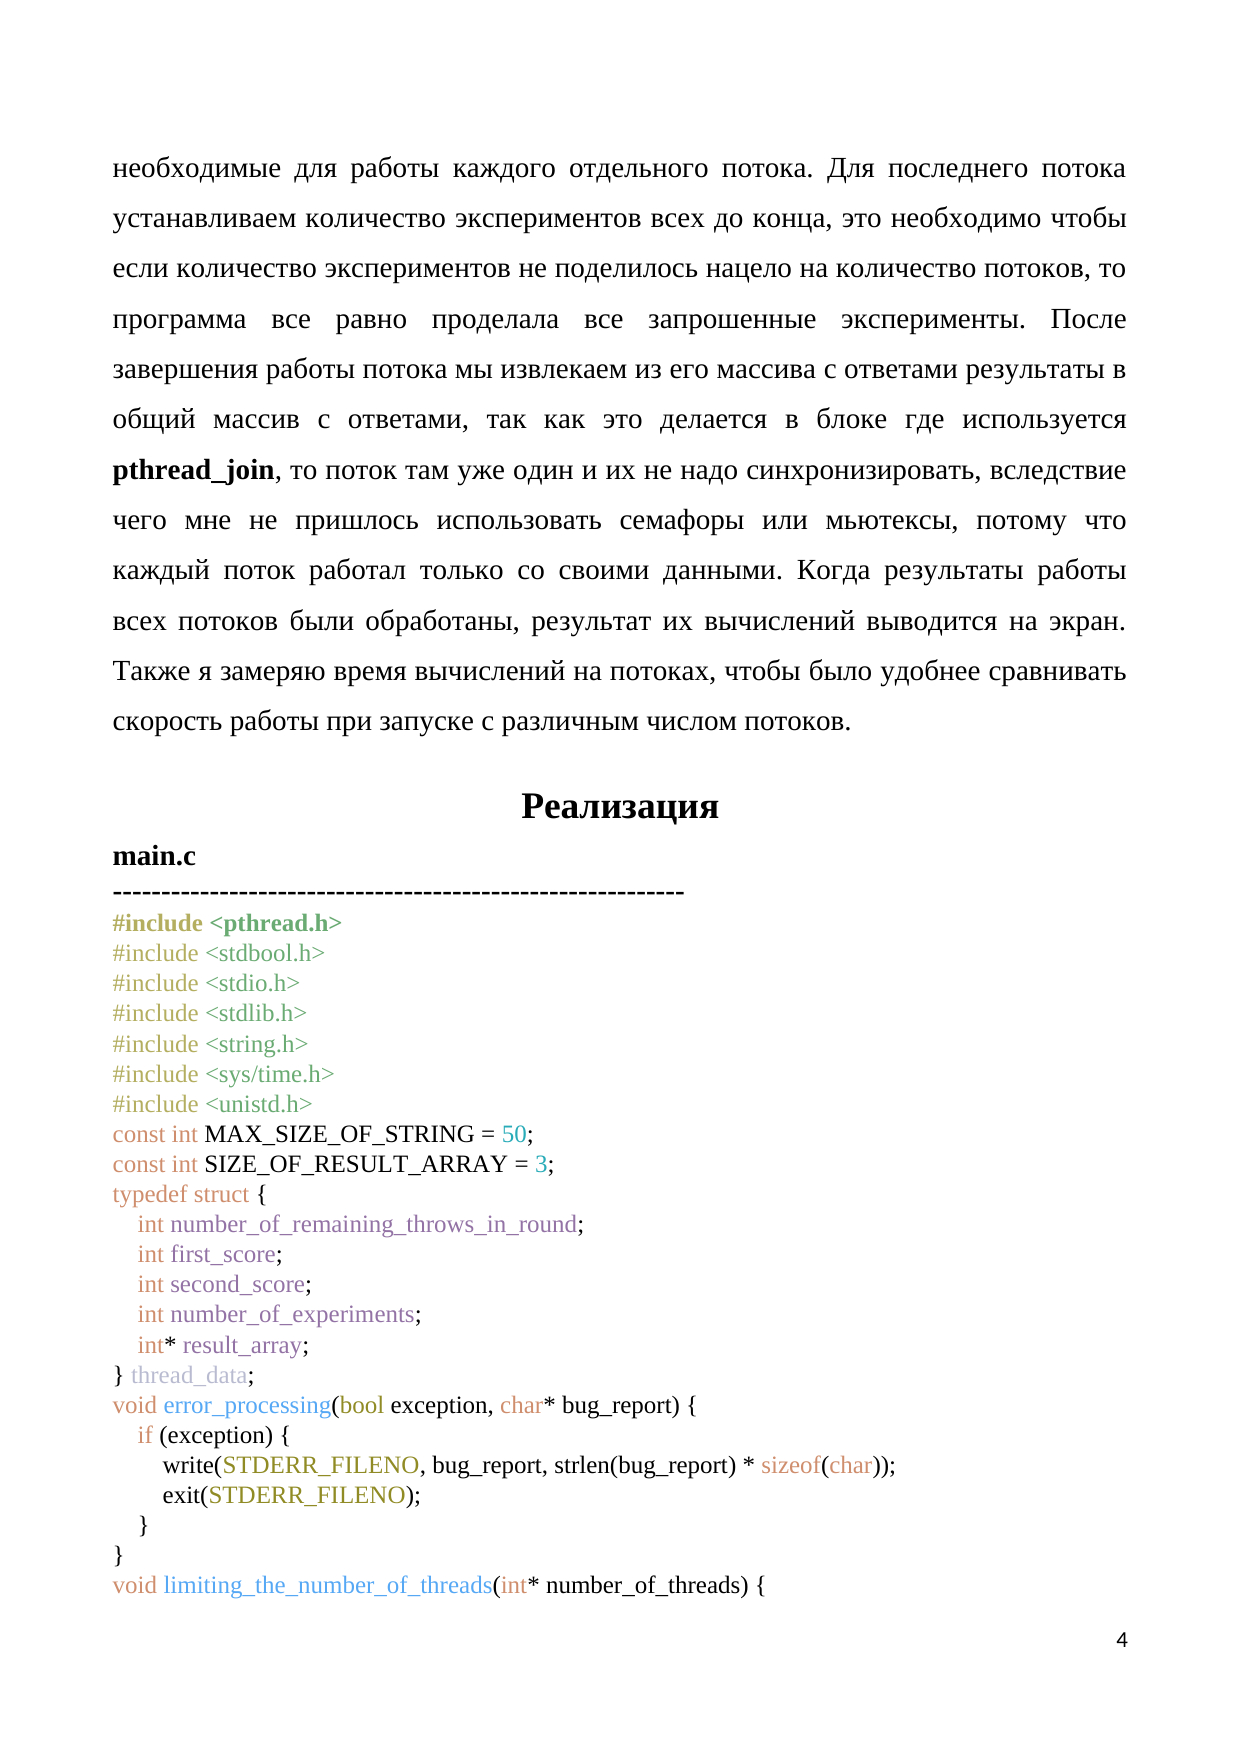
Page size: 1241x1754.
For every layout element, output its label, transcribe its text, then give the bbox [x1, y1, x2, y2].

text void error_processing(bool exception, char* bug_report) { [112, 1390, 1128, 1419]
text void limiting_the_number_of_threads(int* number_of_threads) { [112, 1571, 1128, 1599]
text main.c [112, 838, 1128, 872]
text #include <stdlib.h> [112, 998, 1128, 1027]
text #include <stdbool.h> [112, 938, 1128, 967]
text if (exception) { [112, 1420, 1128, 1449]
text } [112, 1540, 1128, 1569]
text int number_of_experiments; [112, 1299, 1128, 1328]
text int first_score; [112, 1239, 1128, 1268]
text write(STDERR_FILENO, bug_report, strlen(bug_report) * sizeof(char)); [112, 1450, 1128, 1479]
text необходимые для работы каждого отдельного потока. Для последнего потока устанавливаем количество экспериментов всех до конца, это необходимо чтобы если количество экспериментов не поделилось нацело на количество потоков, то программа все равно проделала все запрошенные эксперименты. После завершения работы потока мы извлекаем из его массива с ответами результаты в общий массив с ответами, так как это делается в блоке где используется pthread_join, то поток там уже один и их не надо синхронизировать, вследствие чего мне не пришлось использовать семафоры или мьютексы, потому что каждый поток работал только со своими данными. Когда результаты работы всех потоков были обработаны, результат их вычислений выводится на экран. Также я замеряю время вычислений на потоках, чтобы было удобнее сравнивать скорость работы при запуске с различным числом потоков. [112, 150, 1128, 737]
text } thread_data; [112, 1360, 1128, 1388]
text const int MAX_SIZE_OF_STRING = 50; [112, 1119, 1128, 1148]
subtitle Реализация [112, 783, 1128, 826]
text #include <stdio.h> [112, 968, 1128, 997]
text ----------------------------------------------------------- #include <pthread.h> [112, 873, 1128, 937]
text int number_of_remaining_throws_in_round; [112, 1209, 1128, 1238]
text int* result_array; [112, 1330, 1128, 1358]
text int second_score; [112, 1269, 1128, 1298]
text const int SIZE_OF_RESULT_ARRAY = 3; [112, 1149, 1128, 1178]
text exit(STDERR_FILENO); [112, 1480, 1128, 1509]
text #include <unistd.h> [112, 1089, 1128, 1118]
text #include <string.h> [112, 1029, 1128, 1057]
text } [112, 1510, 1128, 1539]
text typedef struct { [112, 1179, 1128, 1208]
text #include <sys/time.h> [112, 1059, 1128, 1087]
